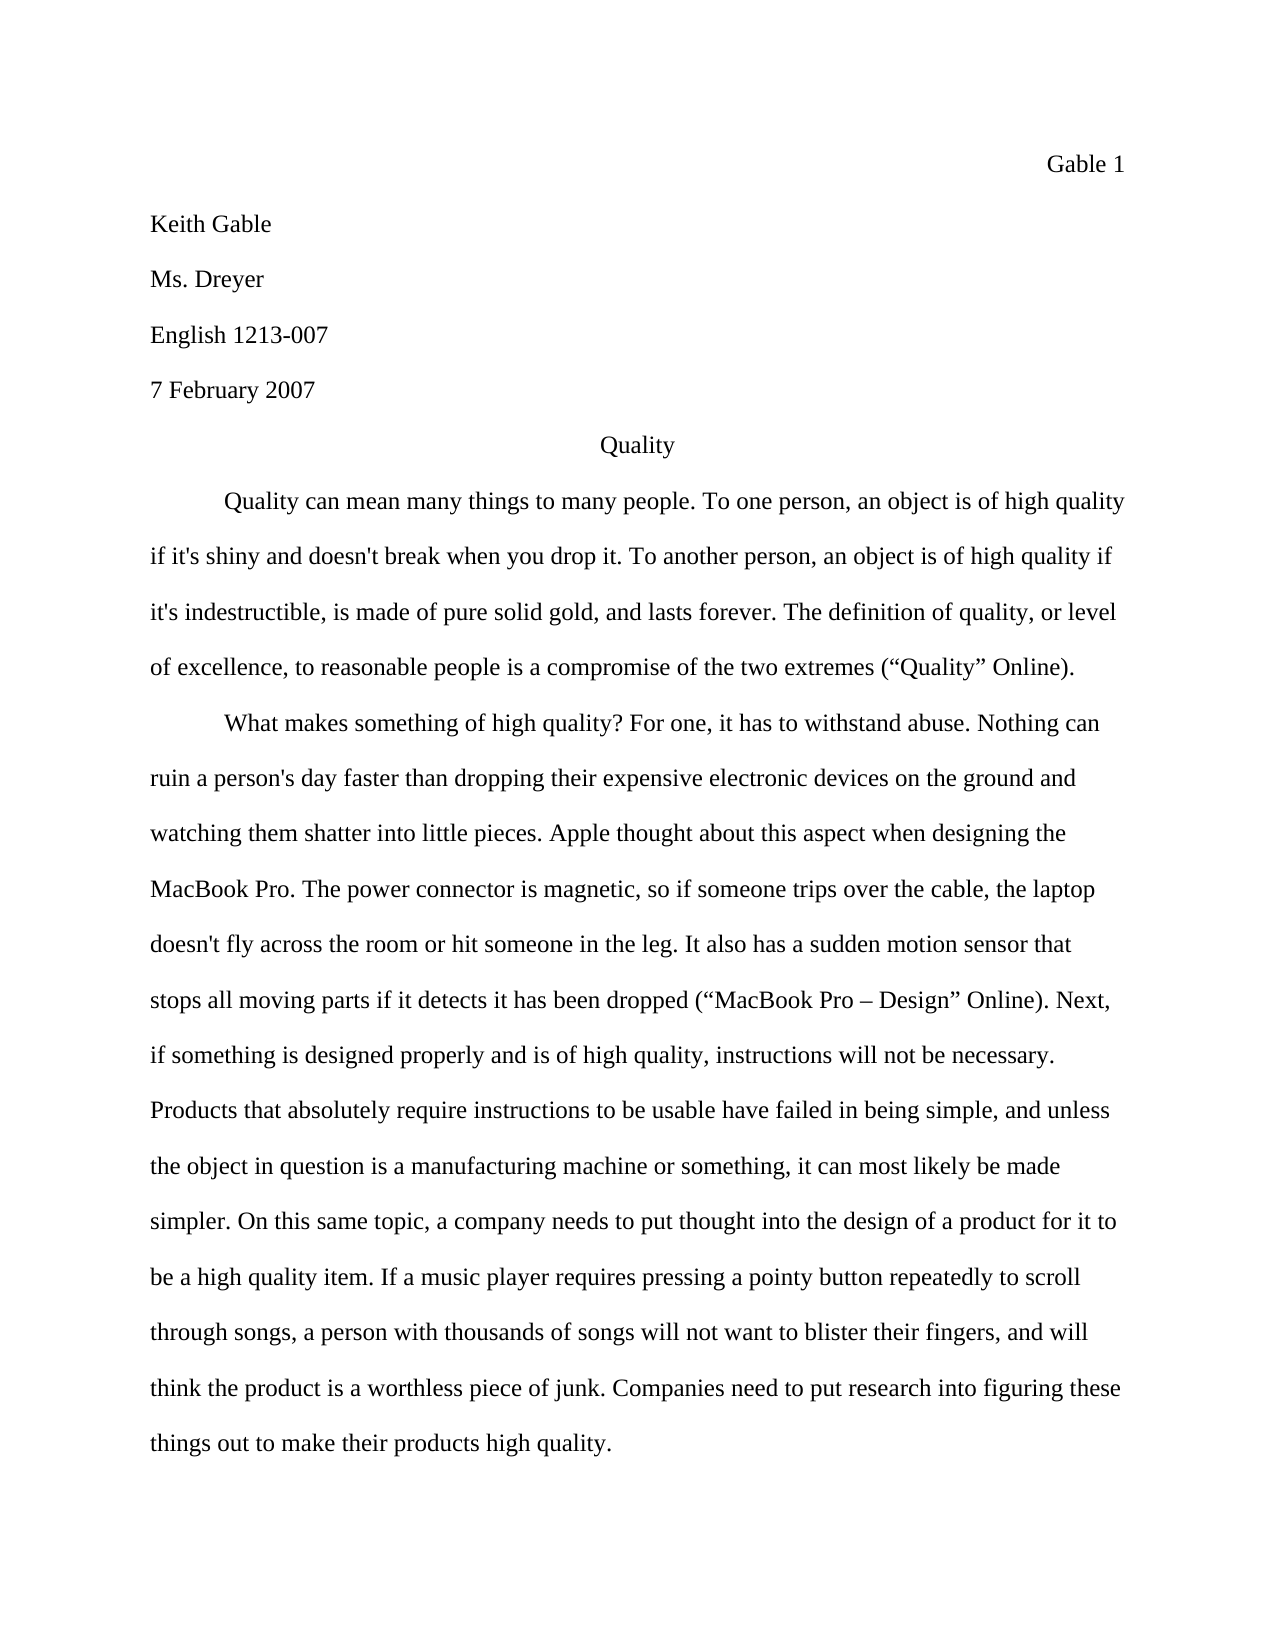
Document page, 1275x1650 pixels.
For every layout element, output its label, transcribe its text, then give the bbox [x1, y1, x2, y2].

text 7 February 2007 [150, 376, 1125, 404]
text Keith Gable [150, 210, 1125, 238]
text Ms. Dreyer [150, 265, 1125, 293]
text What makes something of high quality? For one, it has to withstand abuse. Nothing can ruin a person's day faster than dropping their expensive electronic devices on the ground and watching them shatter into little pieces. Apple thought about this aspect when designing the MacBook Pro. The power connector is magnetic, so if someone trips over the cable, the laptop doesn't fly across the room or hit someone in the leg. It also has a sudden motion sensor that stops all moving parts if it detects it has been dropped (“MacBook Pro – Design” Online). Next, if something is designed properly and is of high quality, instructions will not be necessary. Products that absolutely require instructions to be usable have failed in being simple, and unless the object in question is a manufacturing machine or something, it can most likely be made simpler. On this same topic, a company needs to put thought into the design of a product for it to be a high quality item. If a music player requires pressing a pointy button repeatedly to scroll through songs, a person with thousands of songs will not want to blister their fingers, and will think the product is a worthless piece of junk. Companies need to put research into figuring these things out to make their products high quality. [150, 709, 1125, 1457]
text Quality can mean many things to many people. To one person, an object is of high quality if it's shiny and doesn't break when you drop it. To another person, an object is of high quality if it's indestructible, is made of pure solid gold, and lasts forever. The definition of quality, or level of excellence, to reasonable people is a compromise of the two extremes (“Quality” Online). [150, 487, 1125, 681]
text English 1213-007 [150, 321, 1125, 348]
text Quality [150, 432, 1125, 459]
